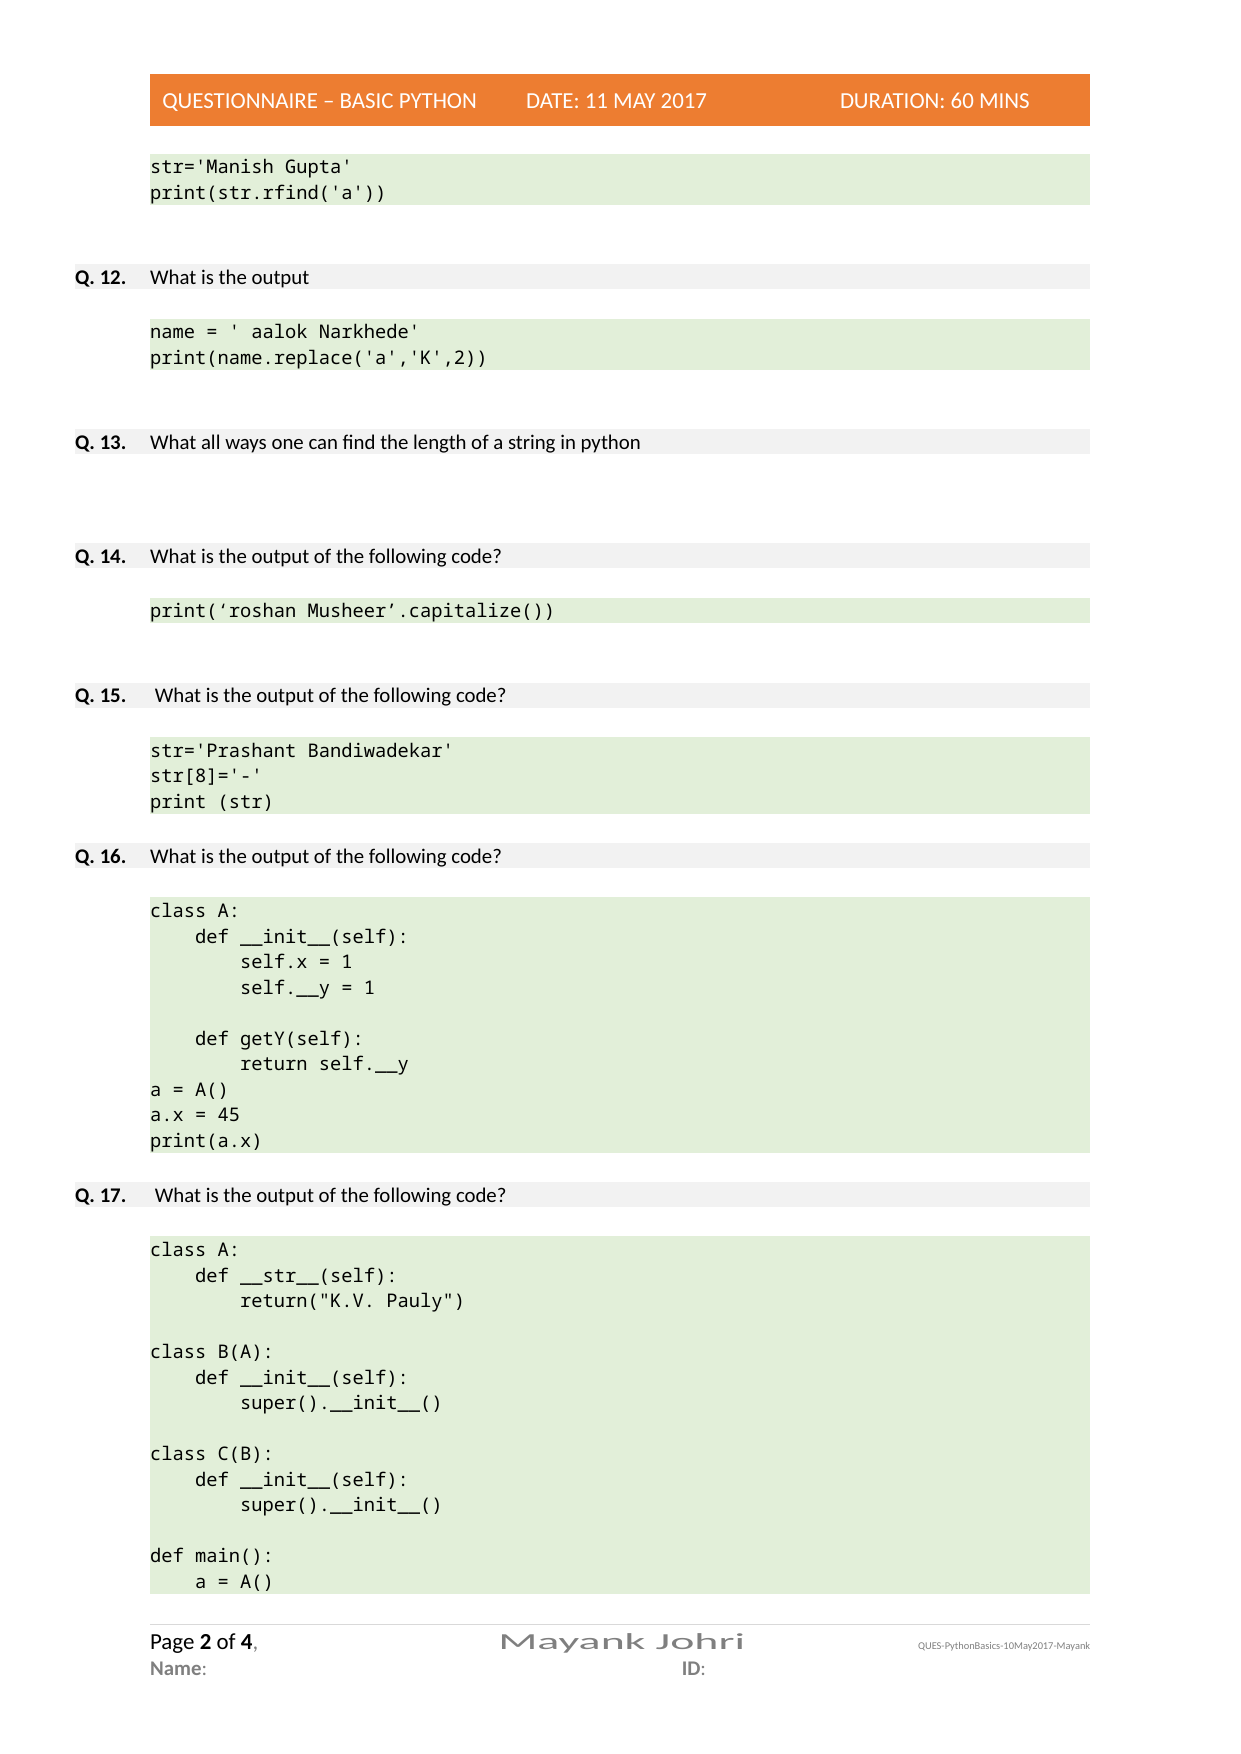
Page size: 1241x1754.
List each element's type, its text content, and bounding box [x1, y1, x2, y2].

text class A: [150, 1236, 1090, 1262]
text def __init__(self): [150, 923, 1090, 948]
text name = ' aalok Narkhede' [150, 319, 1090, 344]
list What all ways one can find the length of a string in python [75, 429, 1090, 454]
text def getY(self): [150, 1025, 1090, 1051]
text print(str.rfind('a')) [150, 179, 1090, 205]
text a.x = 45 [150, 1102, 1090, 1127]
text def __str__(self): [150, 1262, 1090, 1287]
text class A: [150, 897, 1090, 923]
text print(a.x) [150, 1127, 1090, 1153]
list What is the output of the following code? [75, 1182, 1090, 1207]
text super().__init__() [150, 1492, 1090, 1517]
list What is the output of the following code? [75, 543, 1090, 568]
list What is the output of the following code? [75, 683, 1090, 708]
text class B(A): [150, 1338, 1090, 1364]
text print(‘roshan Musheer’.capitalize()) [150, 598, 1090, 623]
list What is the output of the following code? [75, 843, 1090, 868]
list What is the output [75, 264, 1090, 289]
text str[8]='-' [150, 763, 1090, 788]
text str='Prashant Bandiwadekar' [150, 737, 1090, 763]
text a = A() [150, 1076, 1090, 1102]
text def __init__(self): [150, 1364, 1090, 1389]
text self.__y = 1 [150, 974, 1090, 999]
text return("K.V. Pauly") [150, 1287, 1090, 1313]
text print(name.replace('a','K',2)) [150, 344, 1090, 370]
text def main(): [150, 1543, 1090, 1568]
text def __init__(self): [150, 1466, 1090, 1492]
text super().__init__() [150, 1389, 1090, 1415]
text a = A() [150, 1568, 1090, 1594]
text print (str) [150, 788, 1090, 814]
text str='Manish Gupta' [150, 154, 1090, 179]
text class C(B): [150, 1441, 1090, 1466]
text return self.__y [150, 1051, 1090, 1076]
text self.x = 1 [150, 948, 1090, 974]
